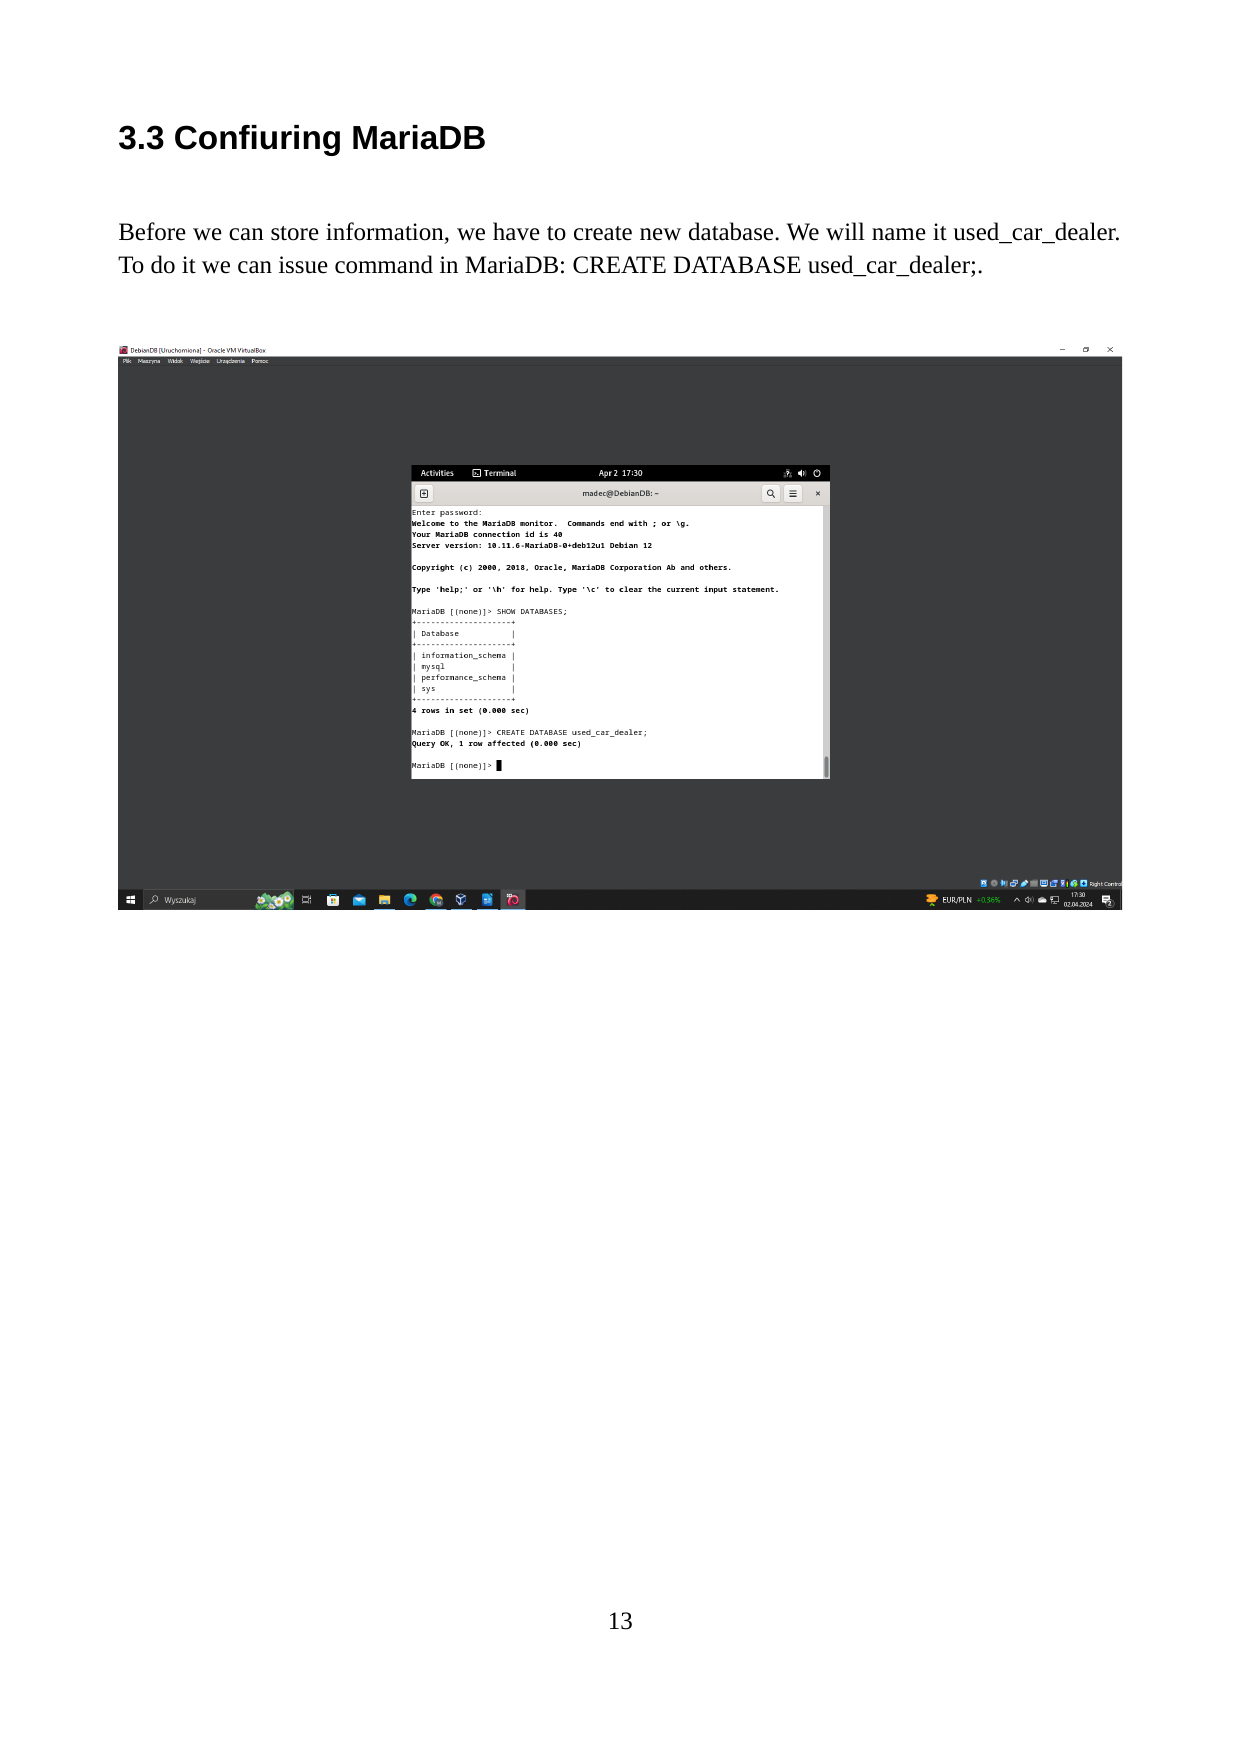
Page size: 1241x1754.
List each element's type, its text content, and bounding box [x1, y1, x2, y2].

subtitle 3.3 Confiuring MariaDB [118, 118, 1122, 157]
text Before we can store information, we have to create new database. We will name it used_car_dealer. To do it we can issue command in MariaDB: CREATE DATABASE used_car_dealer;. [118, 217, 1122, 278]
picture [118, 345, 1123, 910]
